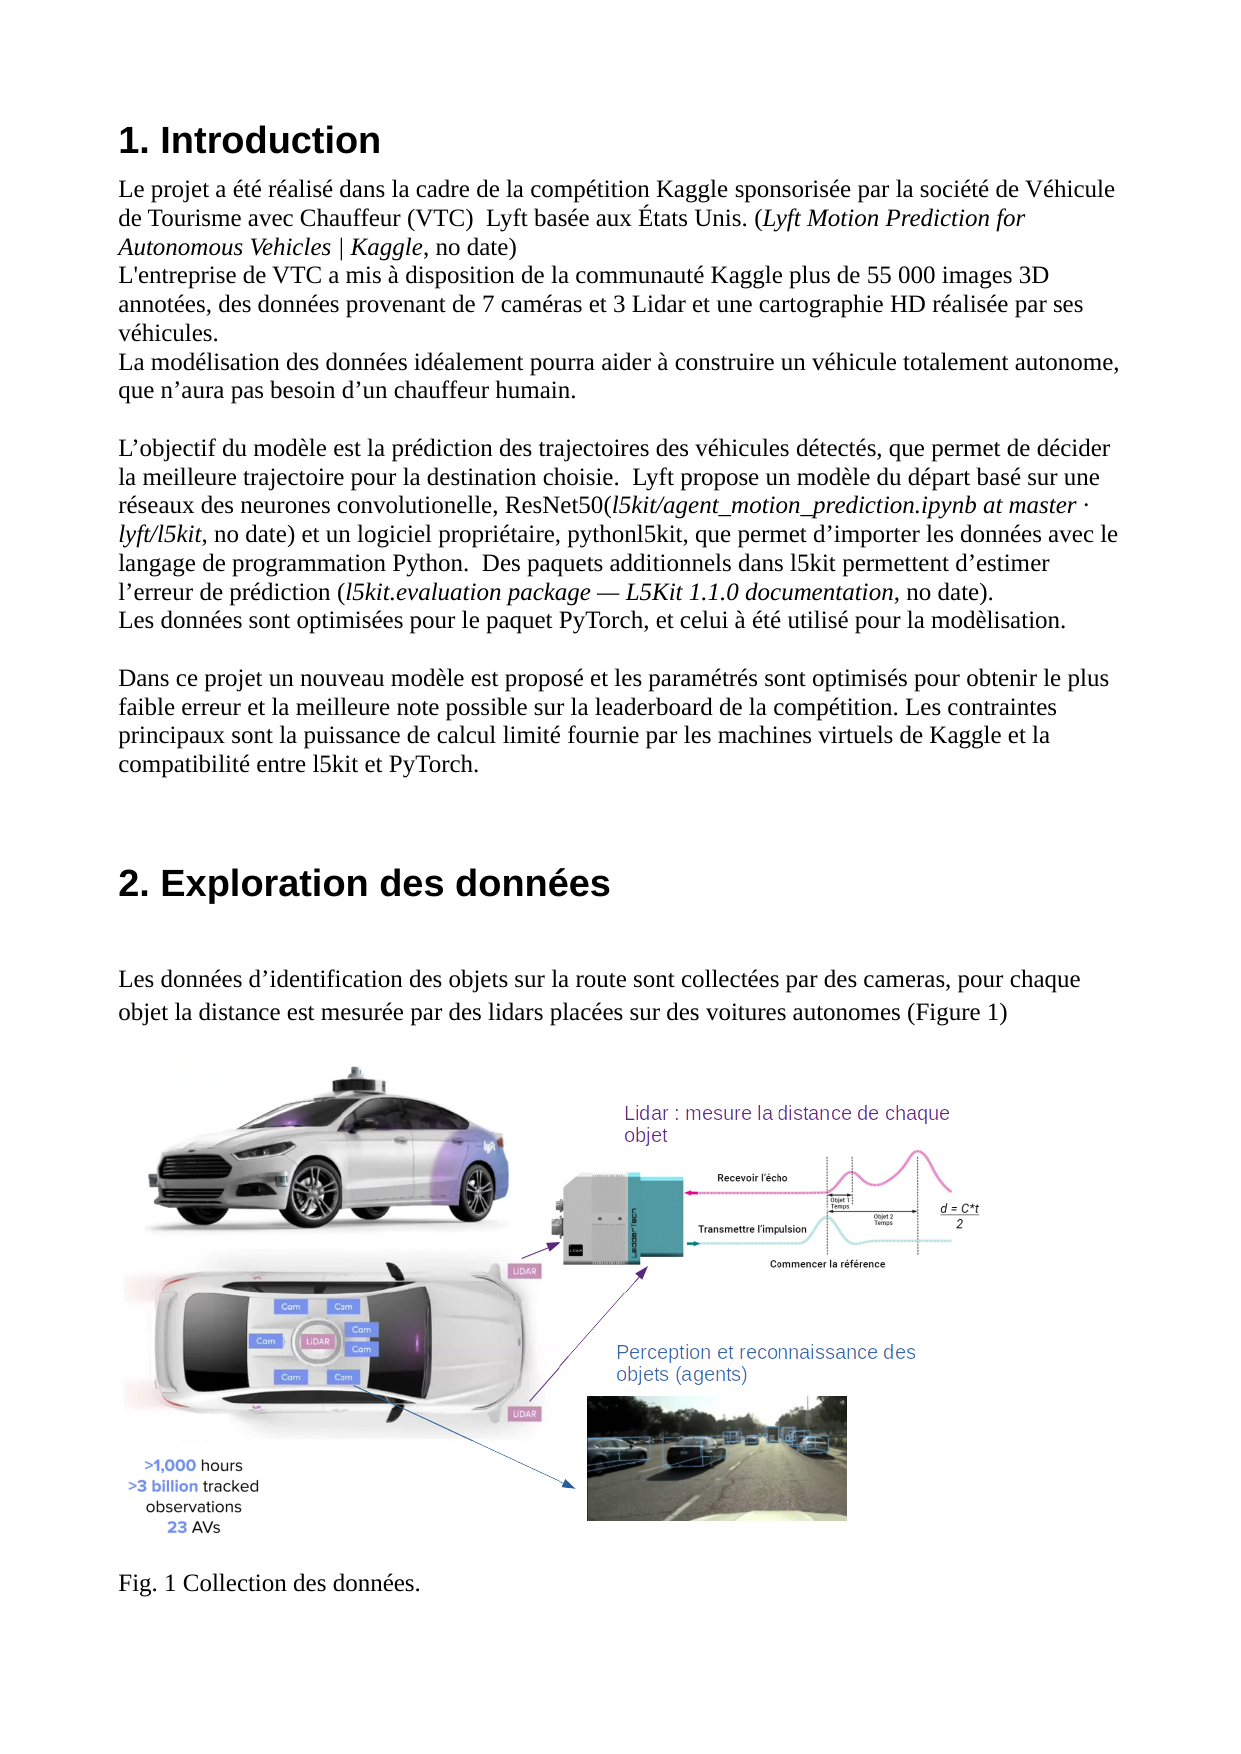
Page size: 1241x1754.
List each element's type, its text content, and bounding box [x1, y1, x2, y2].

subtitle 1. Introduction [118, 118, 1122, 162]
text L'entreprise de VTC a mis à disposition de la communauté Kaggle plus de 55 000 images 3D annotées, des données provenant de 7 caméras et 3 Lidar et une cartographie HD réalisée par ses véhicules. [118, 261, 1122, 347]
picture [123, 1049, 997, 1536]
text Fig. 1 Collection des données. [118, 1568, 1122, 1597]
text La modélisation des données idéalement pourra aider à construire un véhicule totalement autonome, que n’aura pas besoin d’un chauffeur humain. [118, 347, 1122, 404]
text L’objectif du modèle est la prédiction des trajectoires des véhicules détectés, que permet de décider la meilleure trajectoire pour la destination choisie. Lyft propose un modèle du départ basé sur une réseaux des neurones convolutionelle, ResNet50(l5kit/agent_motion_prediction.ipynb at master · lyft/l5kit, no date)⁠ et un logiciel propriétaire, pythonl5kit, que permet d’importer les données avec le langage de programmation Python. Des paquets additionnels dans l5kit permettent d’estimer l’erreur de prédiction (l5kit.evaluation package — L5Kit 1.1.0 documentation, no date)⁠. [118, 433, 1122, 606]
text Les données sont optimisées pour le paquet PyTorch, et celui à été utilisé pour la modèlisation. [118, 606, 1122, 634]
subtitle 2. Exploration des données [118, 861, 1122, 904]
text Les données d’identification des objets sur la route sont collectées par des cameras, pour chaque objet la distance est mesurée par des lidars placées sur des voitures autonomes (Figure 1) [118, 964, 1122, 1026]
text Dans ce projet un nouveau modèle est proposé et les paramétrés sont optimisés pour obtenir le plus faible erreur et la meilleure note possible sur la leaderboard de la compétition. Les contraintes principaux sont la puissance de calcul limité fournie par les machines virtuels de Kaggle et la compatibilité entre l5kit et PyTorch. [118, 663, 1122, 778]
text Le projet a été réalisé dans la cadre de la compétition Kaggle sponsorisée par la société de Véhicule de Tourisme avec Chauffeur (VTC) Lyft basée aux États Unis. (Lyft Motion Prediction for Autonomous Vehicles | Kaggle, no date) [118, 174, 1122, 261]
